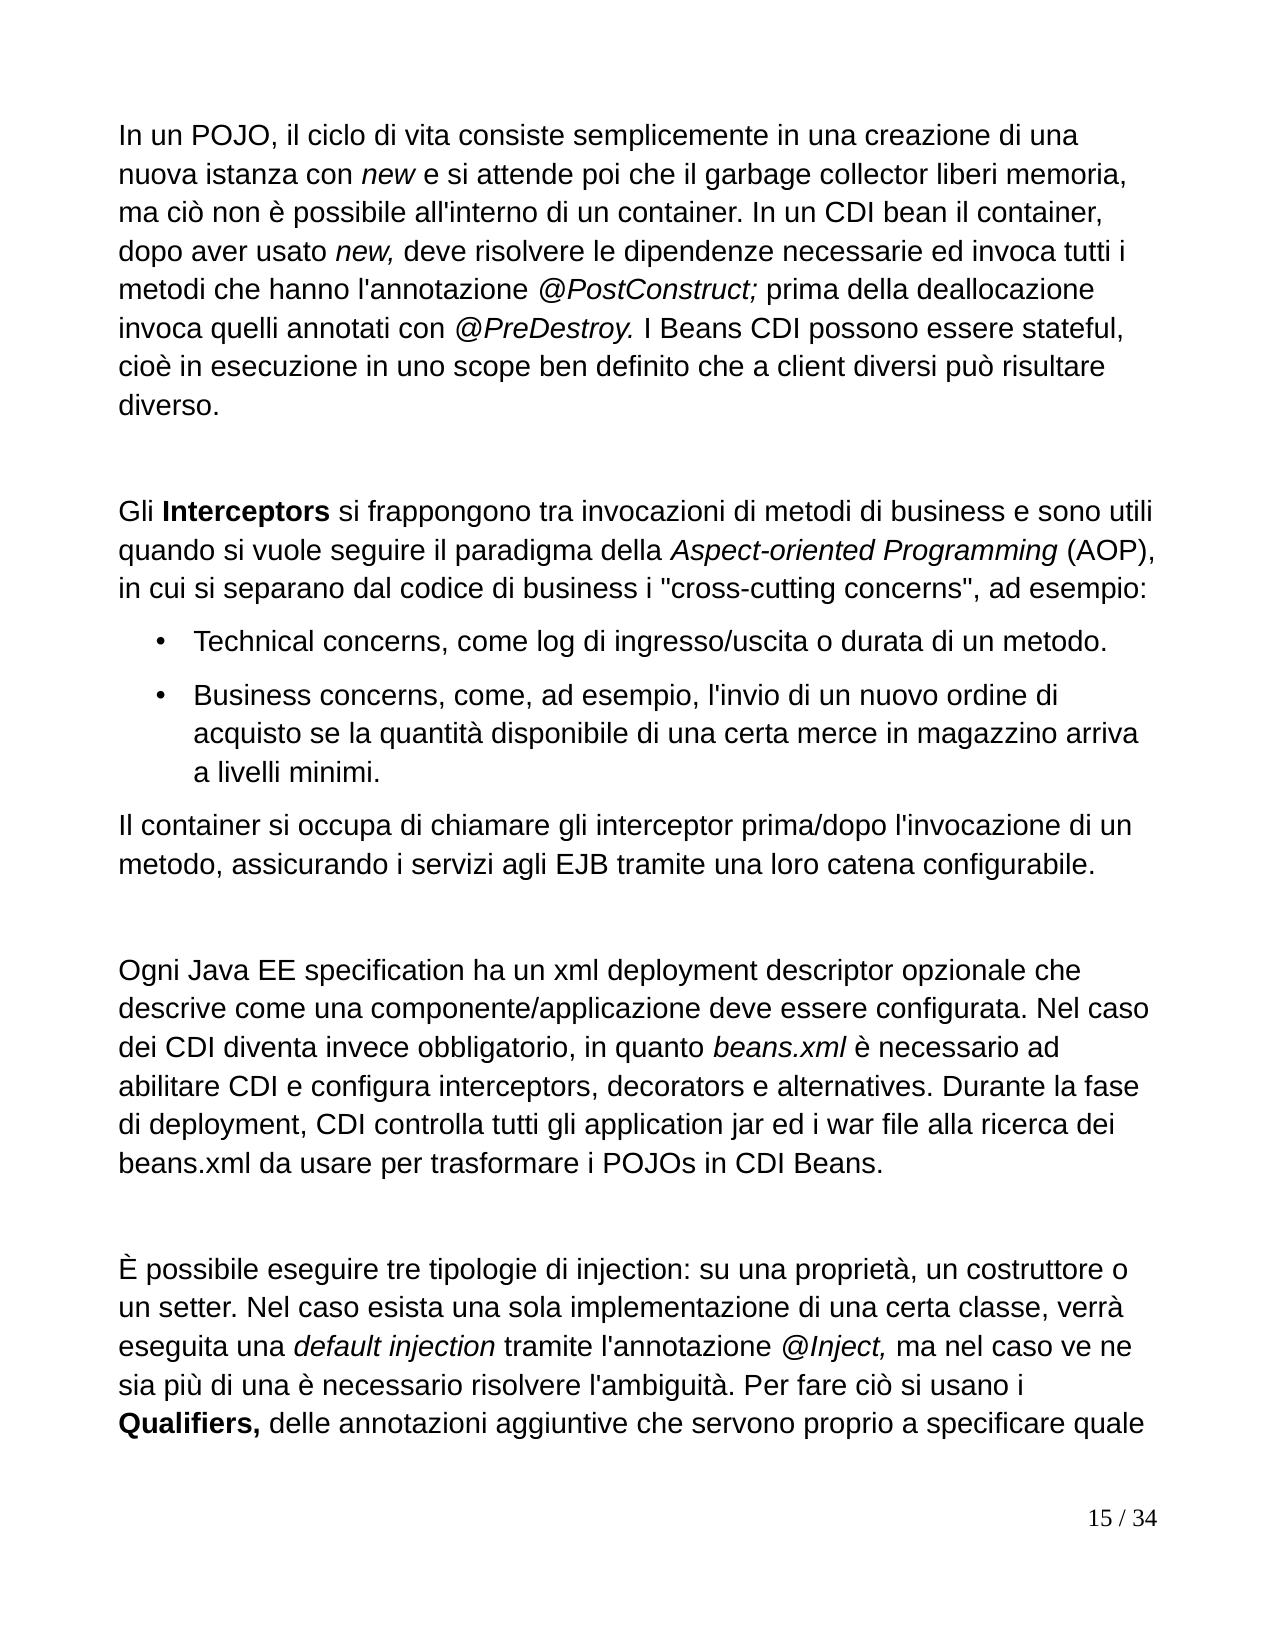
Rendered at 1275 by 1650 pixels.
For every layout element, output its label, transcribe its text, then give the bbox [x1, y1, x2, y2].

text Il container si occupa di chiamare gli interceptor prima/dopo l'invocazione di un metodo, assicurando i servizi agli EJB tramite una loro catena configurabile. [118, 808, 1157, 880]
text Ogni Java EE specification ha un xml deployment descriptor opzionale che descrive come una componente/applicazione deve essere configurata. Nel caso dei CDI diventa invece obbligatorio, in quanto beans.xml è necessario ad abilitare CDI e configura interceptors, decorators e alternatives. Durante la fase di deployment, CDI controlla tutti gli application jar ed i war file alla ricerca dei beans.xml da usare per trasformare i POJOs in CDI Beans. [118, 953, 1157, 1179]
text In un POJO, il ciclo di vita consiste semplicemente in una creazione di una nuova istanza con new e si attende poi che il garbage collector liberi memoria, ma ciò non è possibile all'interno di un container. In un CDI bean il container, dopo aver usato new, deve risolvere le dipendenze necessarie ed invoca tutti i metodi che hanno l'annotazione @PostConstruct; prima della deallocazione invoca quelli annotati con @PreDestroy. I Beans CDI possono essere stateful, cioè in esecuzione in uno scope ben definito che a client diversi può risultare diverso. [118, 118, 1157, 421]
list Technical concerns, come log di ingresso/uscita o durata di un metodo. [156, 624, 1157, 658]
text È possibile eseguire tre tipologie di injection: su una proprietà, un costruttore o un setter. Nel caso esista una sola implementazione di una certa classe, verrà eseguita una default injection tramite l'annotazione @Inject, ma nel caso ve ne sia più di una è necessario risolvere l'ambiguità. Per fare ciò si usano i Qualifiers, delle annotazioni aggiuntive che servono proprio a specificare quale [118, 1252, 1157, 1439]
list Business concerns, come, ad esempio, l'invio di un nuovo ordine di acquisto se la quantità disponibile di una certa merce in magazzino arriva a livelli minimi. [156, 678, 1157, 788]
text Gli Interceptors si frappongono tra invocazioni di metodi di business e sono utili quando si vuole seguire il paradigma della Aspect-oriented Programming (AOP), in cui si separano dal codice di business i "cross-cutting concerns", ad esempio: [118, 494, 1157, 605]
